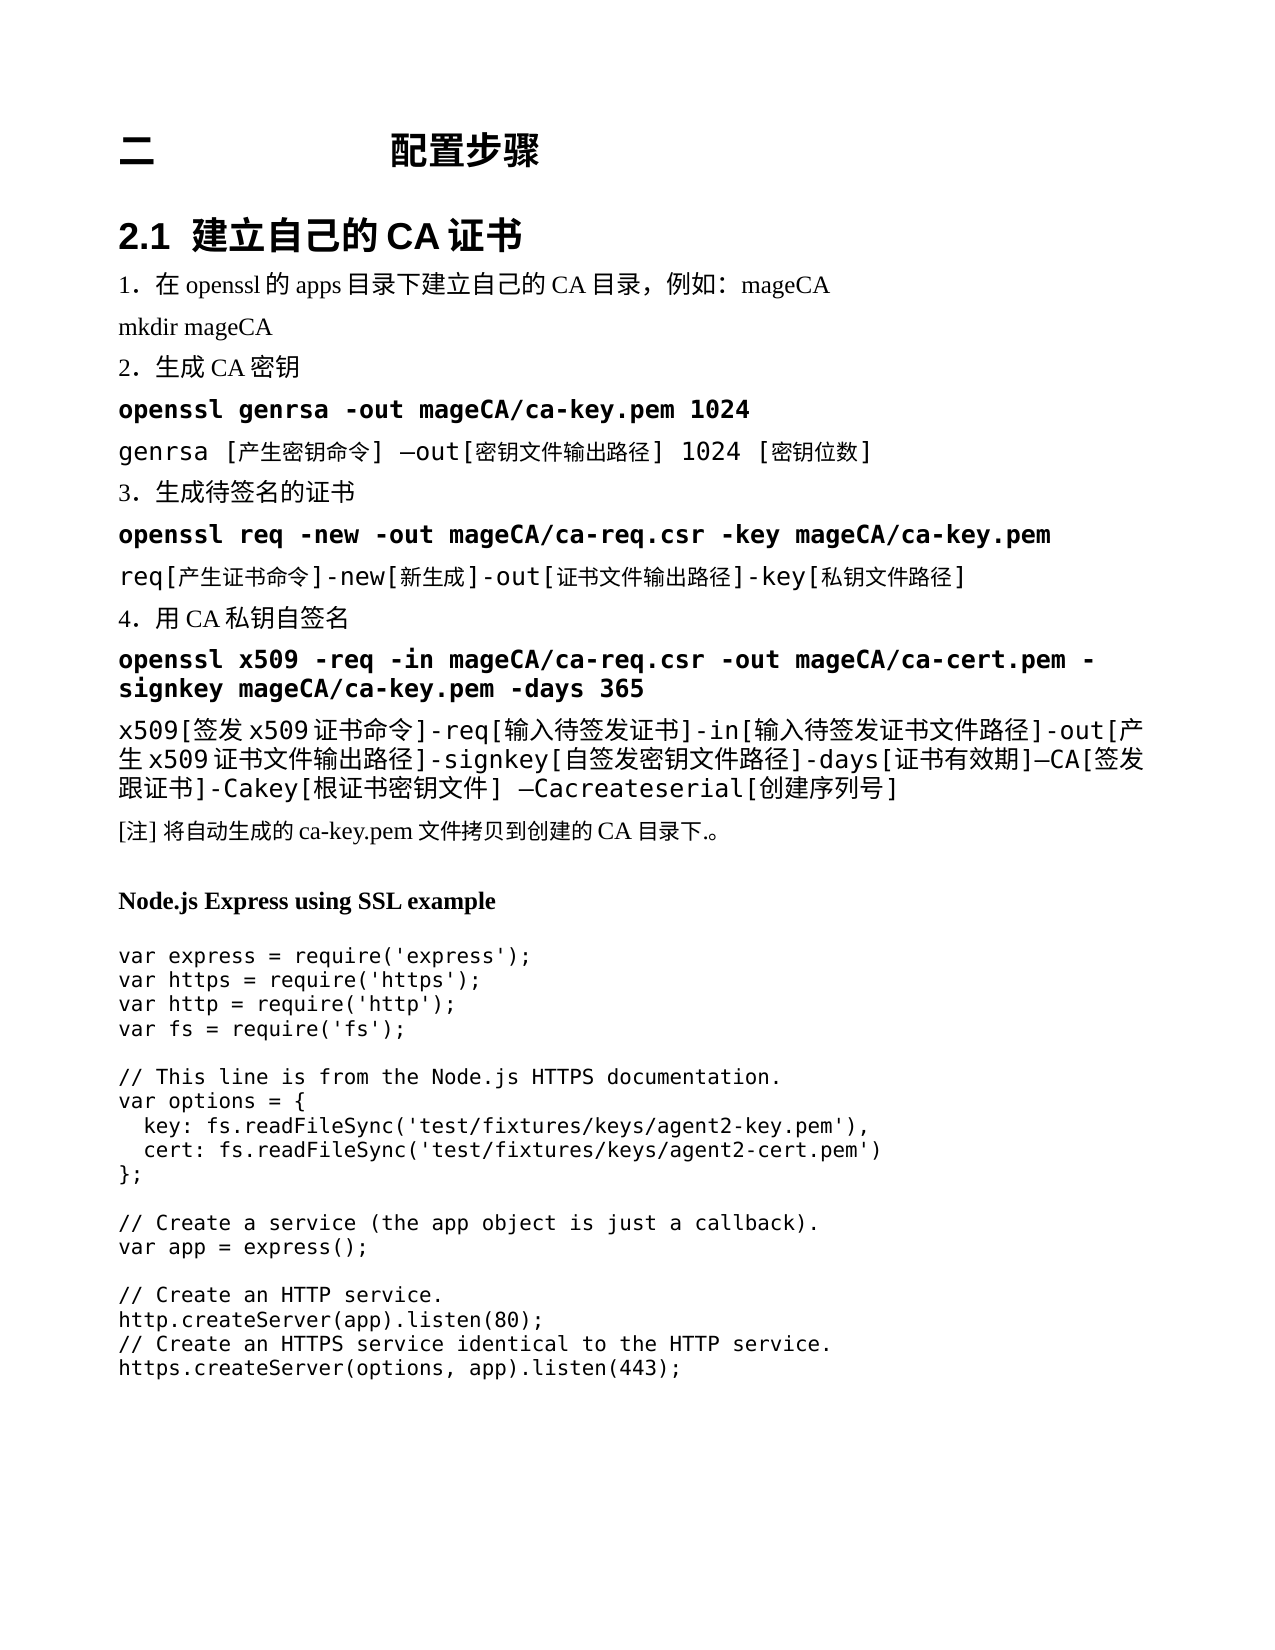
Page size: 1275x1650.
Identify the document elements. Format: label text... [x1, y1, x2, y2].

text var https = require('https'); [118, 968, 1157, 992]
text cert: fs.readFileSync('test/fixtures/keys/agent2-cert.pem') [118, 1138, 1157, 1162]
text var express = require('express'); [118, 944, 1157, 968]
text x509[签发x509证书命令]-req[输入待签发证书]-in[输入待签发证书文件路径]-out[产生x509证书文件输出路径]-signkey[自签发密钥文件路径]-days[证书有效期]–CA[签发跟证书]-Cakey[根证书密钥文件] –Cacreateserial[创建序列号] [118, 716, 1157, 804]
text genrsa [产生密钥命令] –out[密钥文件输出路径] 1024 [密钥位数] [118, 437, 1157, 466]
text // This line is from the Node.js HTTPS documentation. [118, 1065, 1157, 1089]
text mkdir mageCA [118, 312, 1157, 341]
text // Create an HTTPS service identical to the HTTP service. [118, 1332, 1157, 1356]
text 1．在openssl的apps目录下建立自己的CA目录，例如：mageCA [118, 270, 1157, 300]
text var http = require('http'); [118, 992, 1157, 1017]
text }; [118, 1162, 1157, 1186]
text 4．用CA私钥自签名 [118, 604, 1157, 633]
text // Create an HTTP service. [118, 1283, 1157, 1308]
text req[产生证书命令]-new[新生成]-out[证书文件输出路径]-key[私钥文件路径] [118, 562, 1157, 591]
subtitle 二 配置步骤 [118, 118, 1157, 176]
subtitle 2.1 建立自己的CA证书 [118, 214, 1157, 258]
text Node.js Express using SSL example [118, 886, 1157, 915]
text openssl x509 -req -in mageCA/ca-req.csr -out mageCA/ca-cert.pem -signkey mageCA/ca-key.pem -days 365 [118, 645, 1157, 704]
text https.createServer(options, app).listen(443); [118, 1356, 1157, 1381]
text [注] 将自动生成的ca-key.pem文件拷贝到创建的CA目录下.。 [118, 816, 1157, 845]
text // Create a service (the app object is just a callback). [118, 1211, 1157, 1235]
text var app = express(); [118, 1235, 1157, 1259]
text http.createServer(app).listen(80); [118, 1308, 1157, 1332]
text var fs = require('fs'); [118, 1017, 1157, 1041]
text 3．生成待签名的证书 [118, 478, 1157, 508]
text var options = { [118, 1089, 1157, 1114]
text key: fs.readFileSync('test/fixtures/keys/agent2-key.pem'), [118, 1114, 1157, 1138]
text 2．生成CA密钥 [118, 353, 1157, 383]
text openssl genrsa -out mageCA/ca-key.pem 1024 [118, 395, 1157, 424]
text openssl req -new -out mageCA/ca-req.csr -key mageCA/ca-key.pem [118, 520, 1157, 549]
